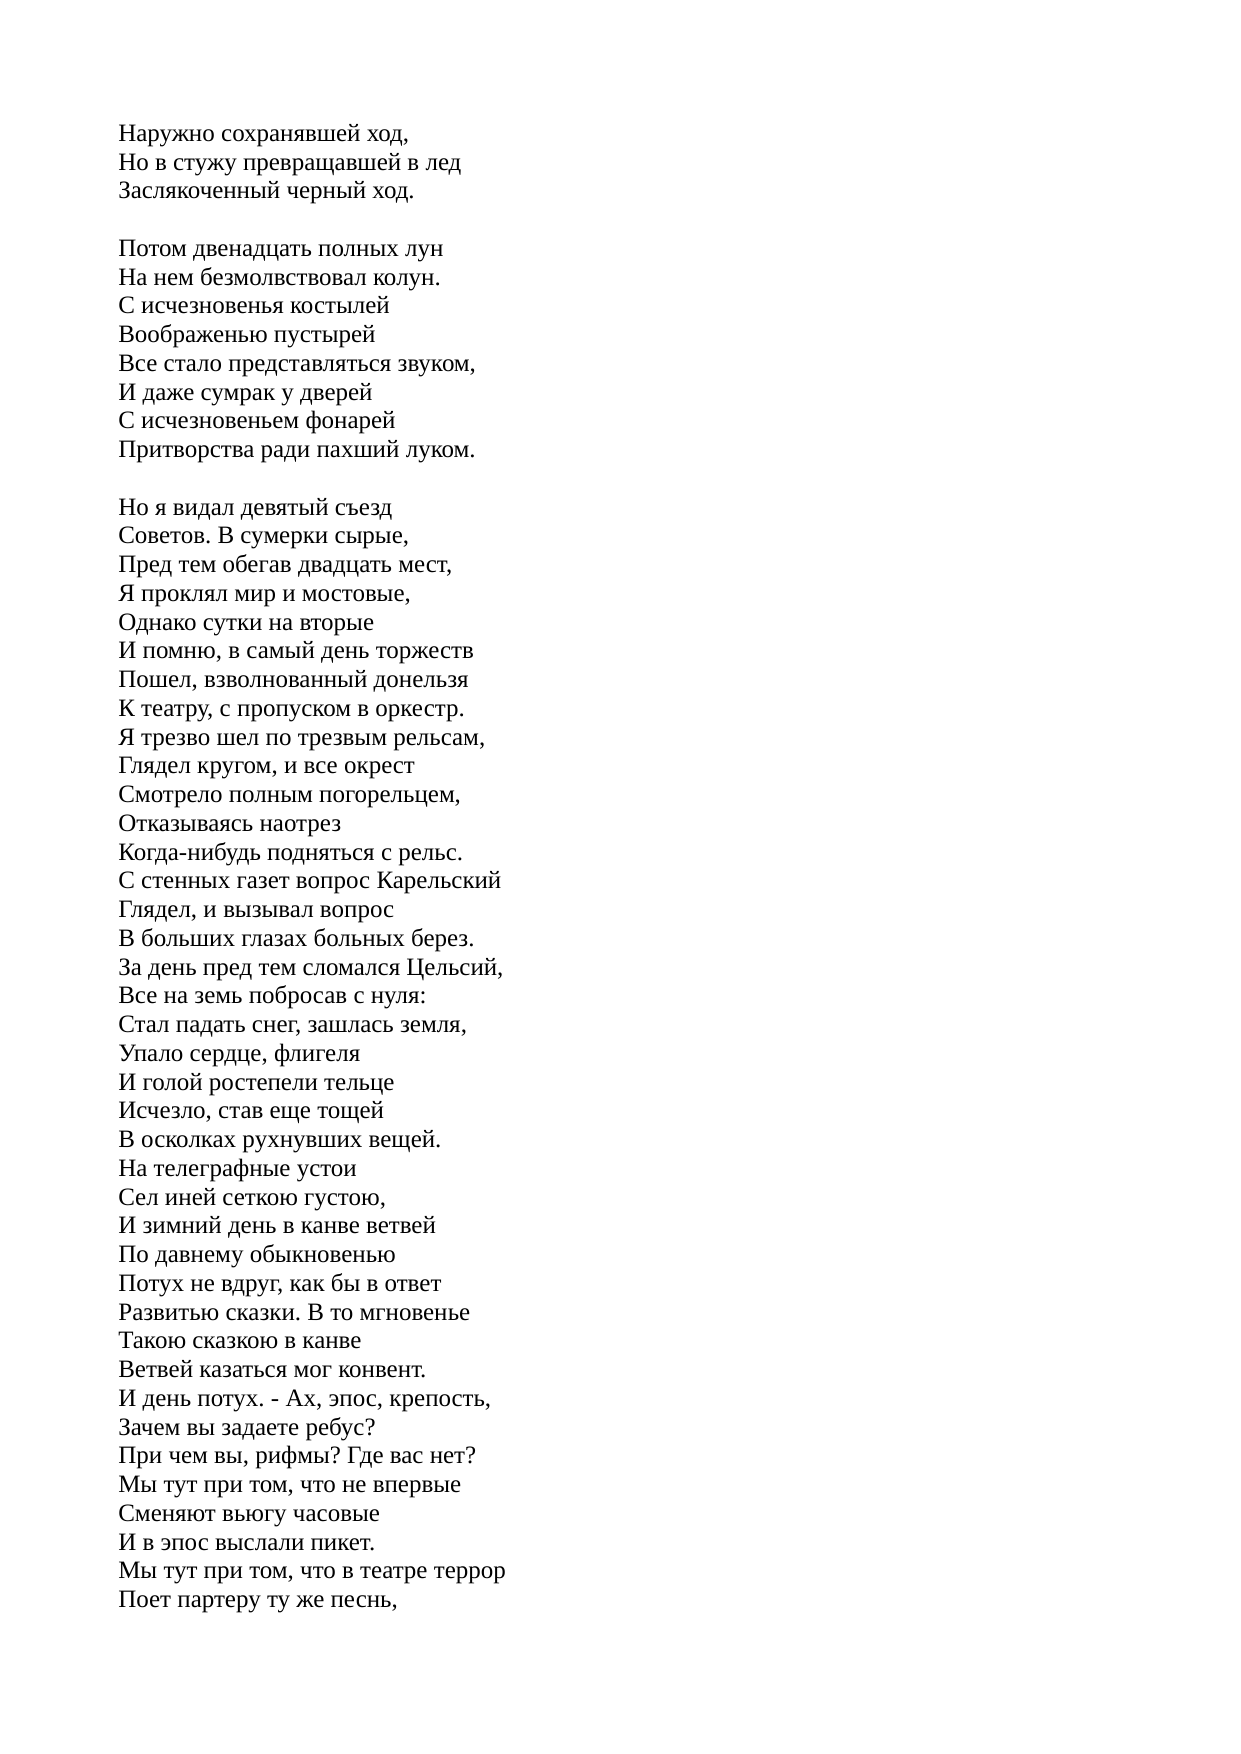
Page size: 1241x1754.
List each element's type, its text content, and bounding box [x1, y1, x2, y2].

text Зачем вы задаете ребус? При чем вы, рифмы? Где вас нет? Мы тут при том, что не впервые Сменяют вьюгу часовые И в эпос выслали пикет. Мы тут при том, что в театре террор Поет партеру ту же песнь, [118, 1412, 1122, 1613]
text С исчезновенья костылей Воображенью пустырей Все стало представляться звуком, И даже сумрак у дверей С исчезновеньем фонарей Притворства ради пахший луком. Но я видал девятый съезд Советов. В сумерки сырые, Пред тем обегав двадцать мест, Я проклял мир и мостовые, Однако сутки на вторые И помню, в самый день торжеств Пошел, взволнованный донельзя К театру, с пропуском в оркестр. Я трезво шел по трезвым рельсам, Глядел кругом, и все окрест Смотрело полным погорельцем, Отказываясь наотрез Когда-нибудь подняться с рельс. С стенных газет вопрос Карельский Глядел, и вызывал вопрос В больших глазах больных берез. За день пред тем сломался Цельсий, Все на земь побросав с нуля: Стал падать снег, зашлась земля, Упало сердце, флигеля И голой ростепели тельце Исчезло, став еще тощей В осколках рухнувших вещей. На телеграфные устои Сел иней сеткою густою, И зимний день в канве ветвей По давнему обыкновенью Потух не вдруг, как бы в ответ Развитью сказки. В то мгновенье Такою сказкою в канве Ветвей казаться мог конвент. И день потух. - Ах, эпос, крепость, [118, 291, 1122, 1412]
text Наружно сохранявшей ход, Но в стужу превращавшей в лед Заслякоченный черный ход. Потом двенадцать полных лун На нем безмолвствовал колун. [118, 118, 1122, 291]
